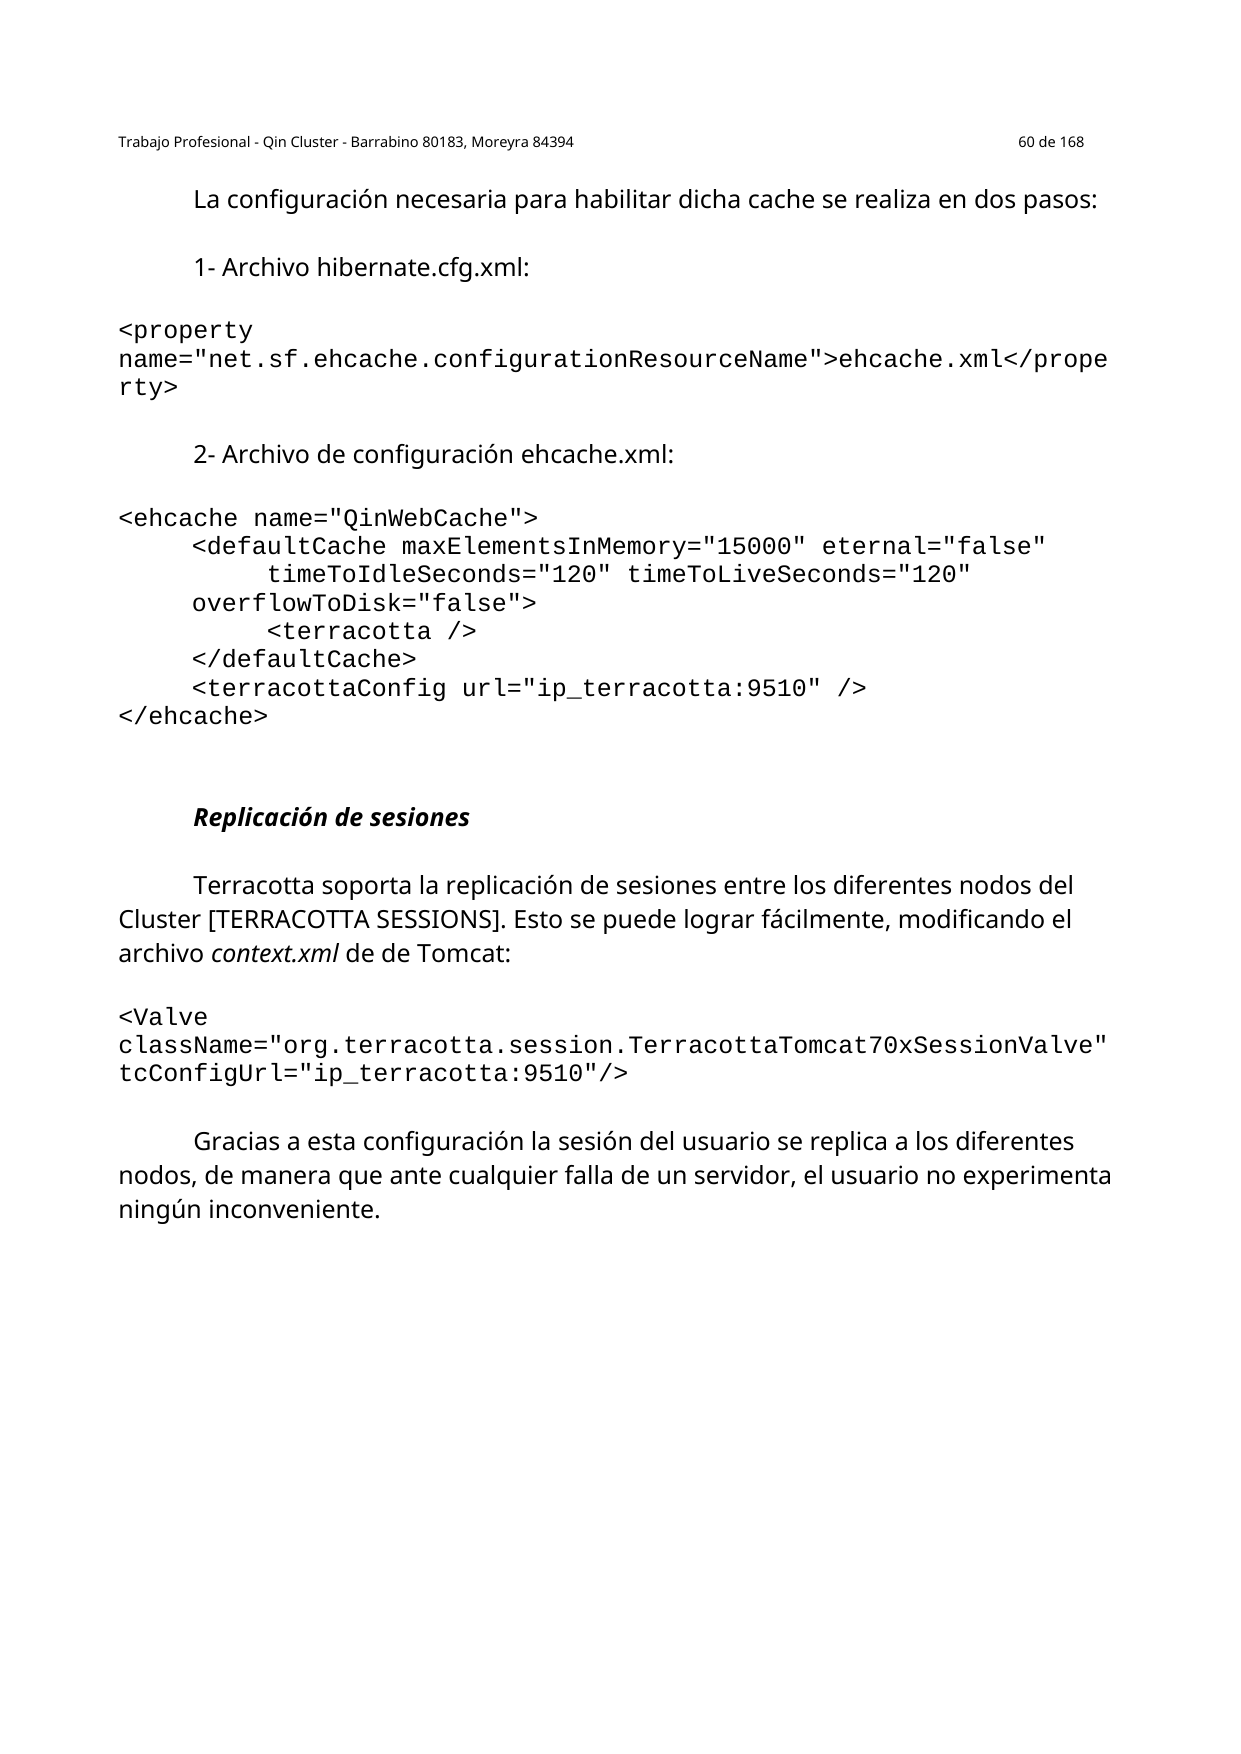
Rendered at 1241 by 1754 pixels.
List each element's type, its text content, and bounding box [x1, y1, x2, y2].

text 1- Archivo hibernate.cfg.xml: [118, 250, 1122, 284]
text <Valve className="org.terracotta.session.TerracottaTomcat70xSessionValve" tcConfigUrl="ip_terracotta:9510"/> [118, 1004, 1122, 1089]
text La configuración necesaria para habilitar dicha cache se realiza en dos pasos: [118, 182, 1122, 216]
text timeToIdleSeconds="120" timeToLiveSeconds="120" overflowToDisk="false"> [192, 562, 1122, 618]
text <terracotta /> [192, 618, 1122, 647]
text 2- Archivo de configuración ehcache.xml: [118, 437, 1122, 471]
text <ehcache name="QinWebCache"> [118, 505, 1122, 533]
text <property name="net.sf.ehcache.configurationResourceName">ehcache.xml</property> [118, 318, 1122, 403]
text <defaultCache maxElementsInMemory="15000" eternal="false" [192, 533, 1122, 562]
text </ehcache> [118, 703, 1122, 732]
text <terracottaConfig url="ip_terracotta:9510" /> [192, 675, 1122, 703]
text Replicación de sesiones [118, 800, 1122, 834]
text </defaultCache> [192, 647, 1122, 675]
text Gracias a esta configuración la sesión del usuario se replica a los diferentes nodos, de manera que ante cualquier falla de un servidor, el usuario no experimenta ningún inconveniente. [118, 1123, 1122, 1226]
text Terracotta soporta la replicación de sesiones entre los diferentes nodos del Cluster [TERRACOTTA SESSIONS]. Esto se puede lograr fácilmente, modificando el archivo context.xml de de Tomcat: [118, 868, 1122, 970]
